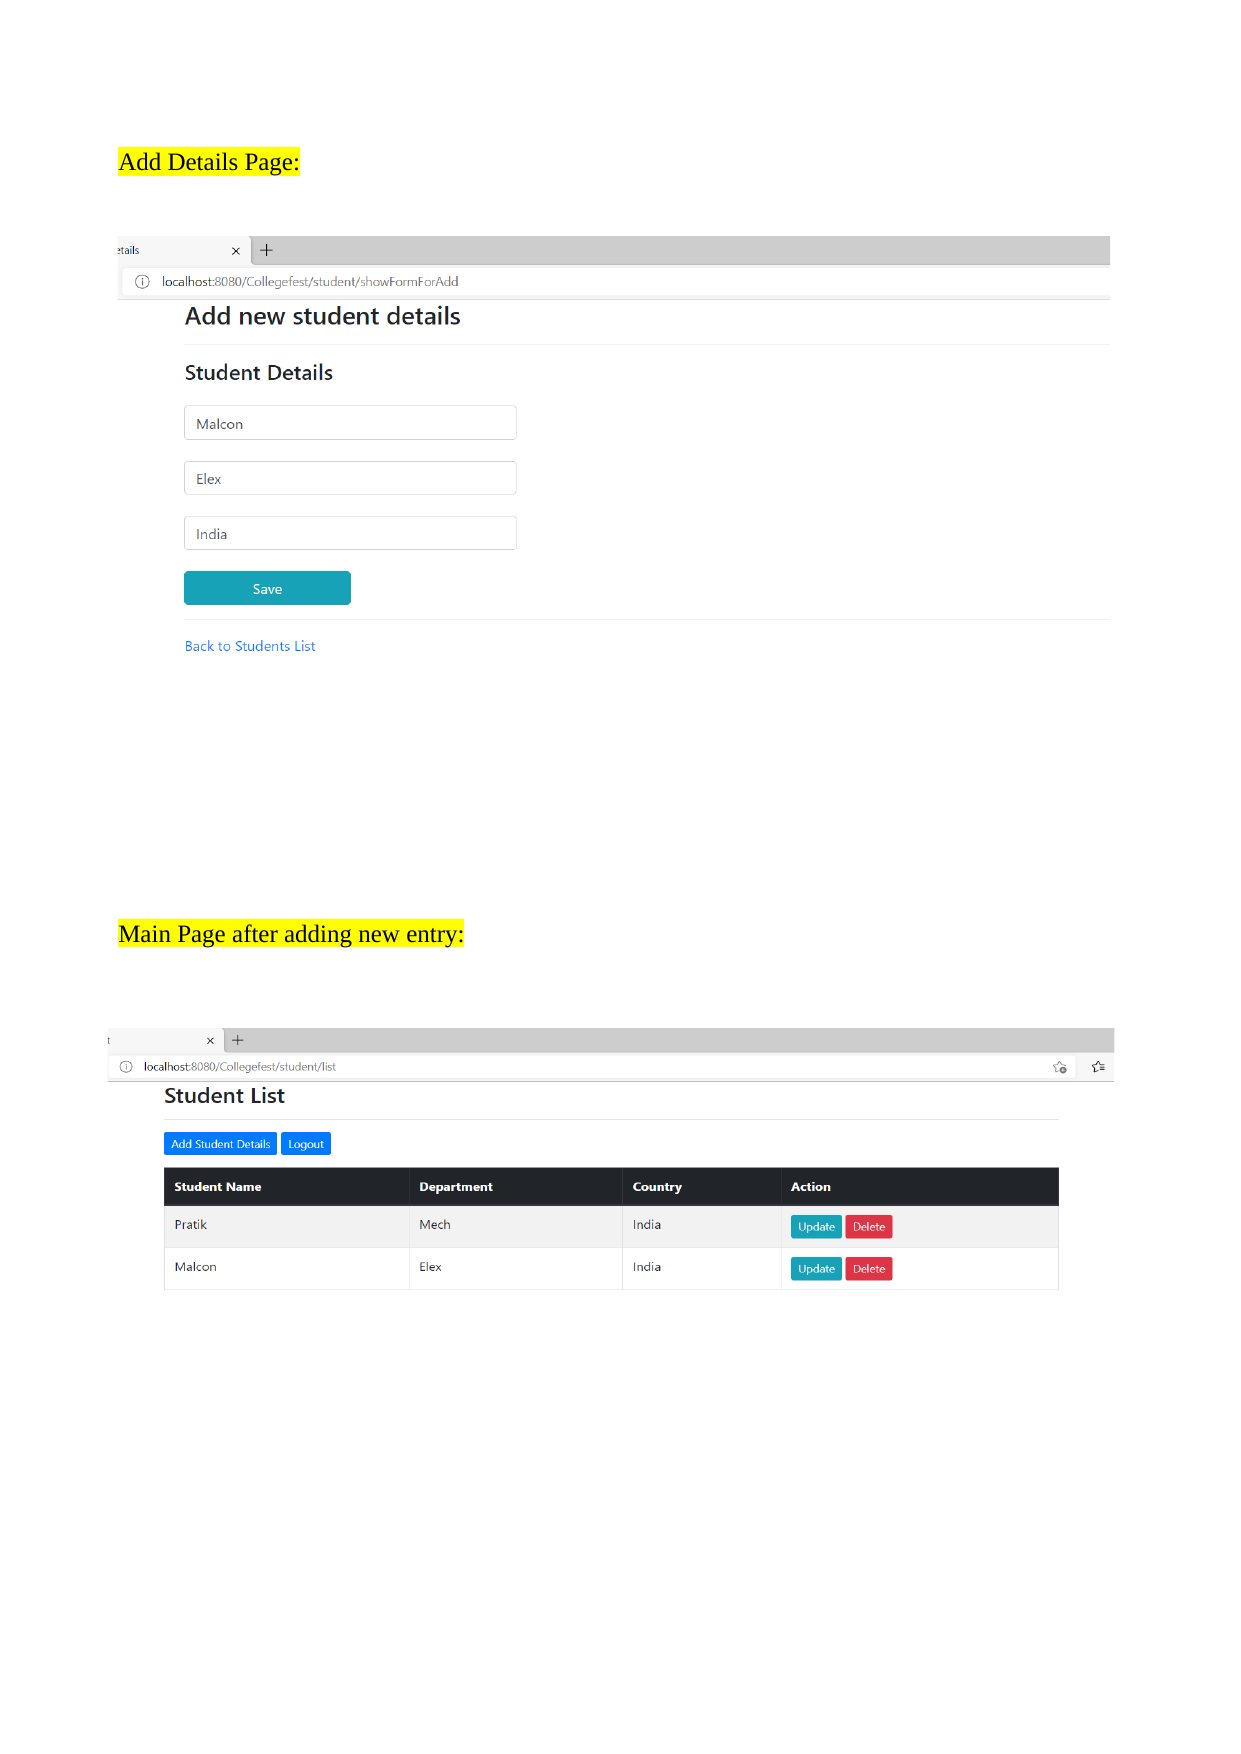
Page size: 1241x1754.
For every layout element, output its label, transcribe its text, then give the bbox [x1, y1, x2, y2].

text Add Details Page: [118, 147, 1122, 176]
picture [107, 1028, 1115, 1466]
text Main Page after adding new entry: [118, 919, 1122, 947]
picture [117, 236, 1111, 776]
